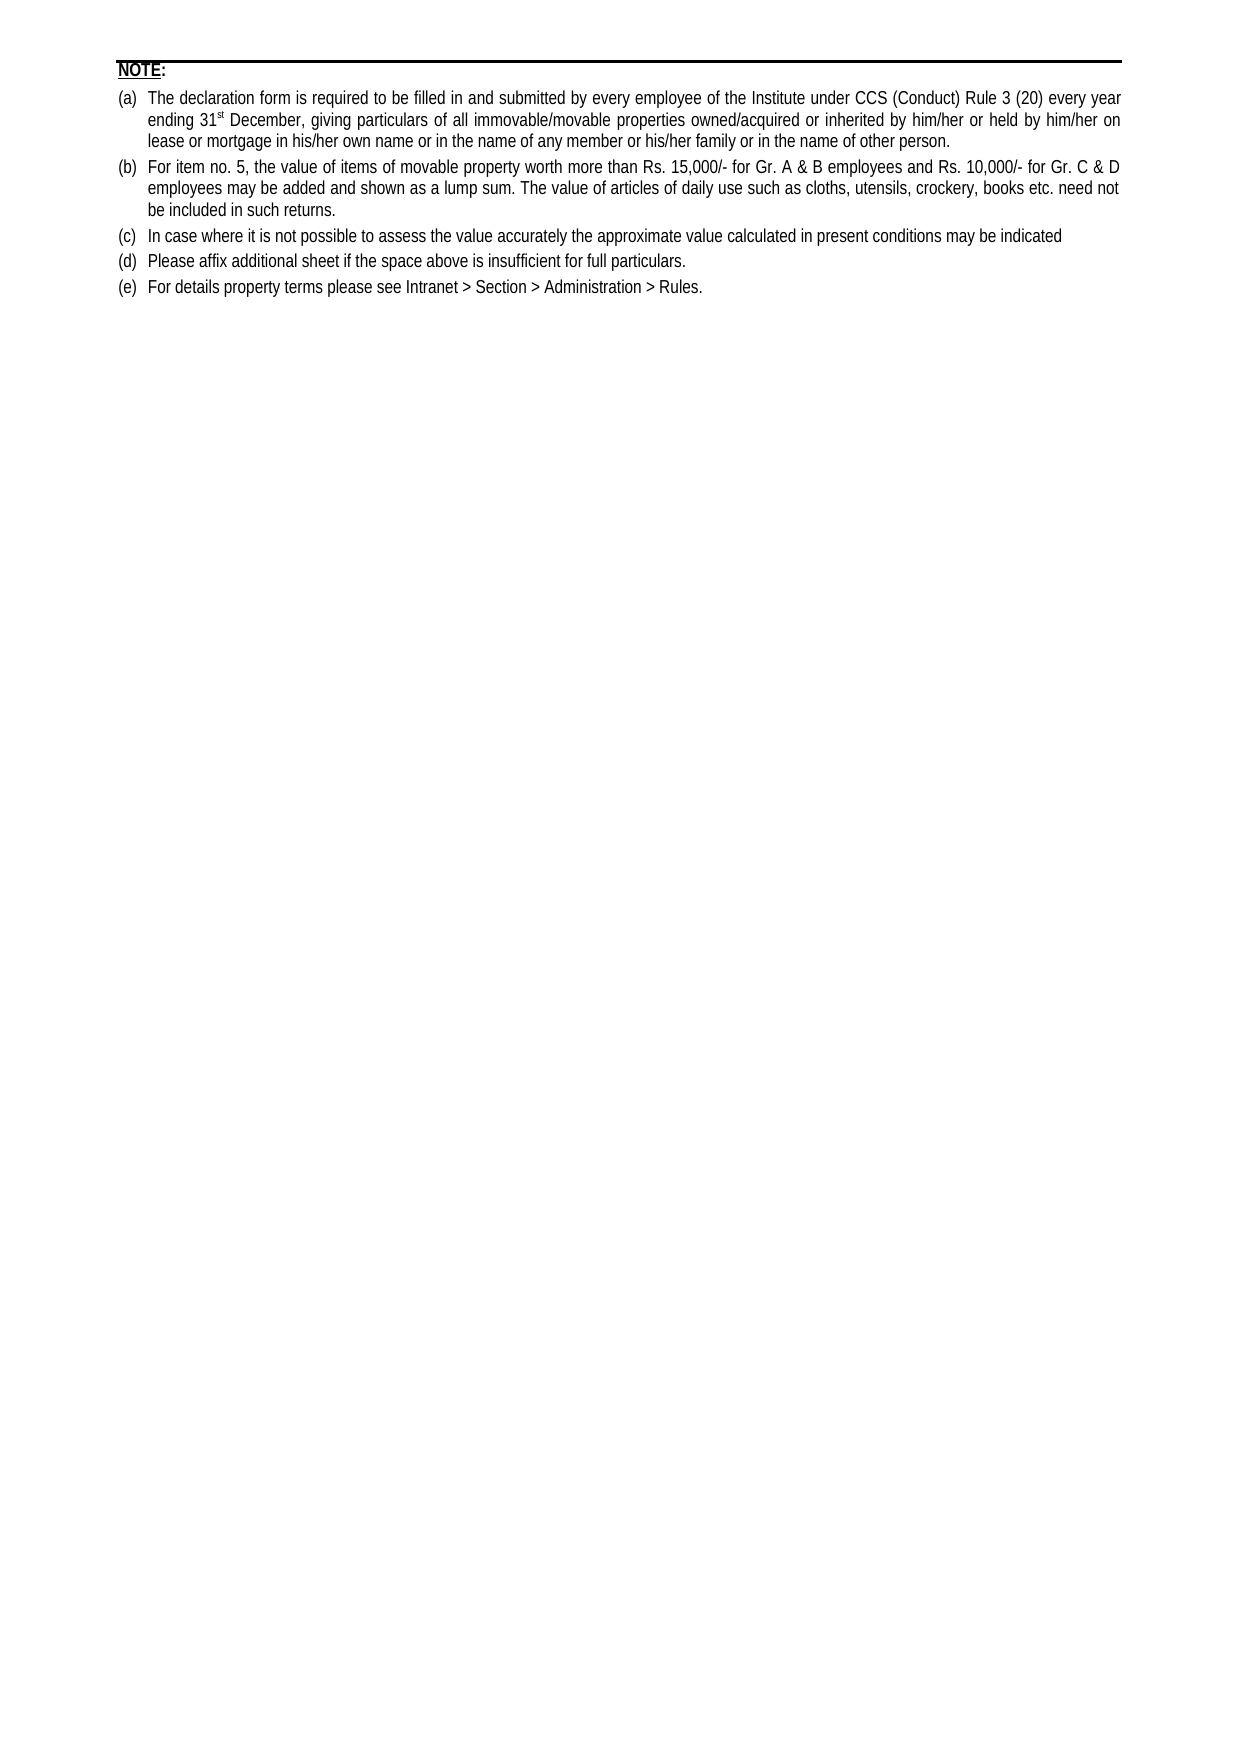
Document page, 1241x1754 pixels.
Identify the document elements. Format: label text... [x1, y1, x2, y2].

text (b) For item no. 5, the value of items of movable property worth more than Rs. 15,000/- for Gr. A & B employees and Rs. 10,000/- for Gr. C & D employees may be added and shown as a lump sum. The value of articles of daily use such as cloths, utensils, crockery, books etc. need not be included in such returns. [118, 156, 1122, 220]
text (e) For details property terms please see Intranet > Section > Administration > Rules. [118, 276, 1122, 298]
text (a) The declaration form is required to be filled in and submitted by every employee of the Institute under CCS (Conduct) Rule 3 (20) every year ending 31st December, giving particulars of all immovable/movable properties owned/acquired or inherited by him/her or held by him/her on lease or mortgage in his/her own name or in the name of any member or his/her family or in the name of other person. [118, 87, 1122, 152]
text NOTE: [118, 63, 1122, 81]
text (d) Please affix additional sheet if the space above is insufficient for full particulars. [118, 250, 1122, 272]
text (c) In case where it is not possible to assess the value accurately the approximate value calculated in present conditions may be indicated [118, 224, 1122, 246]
